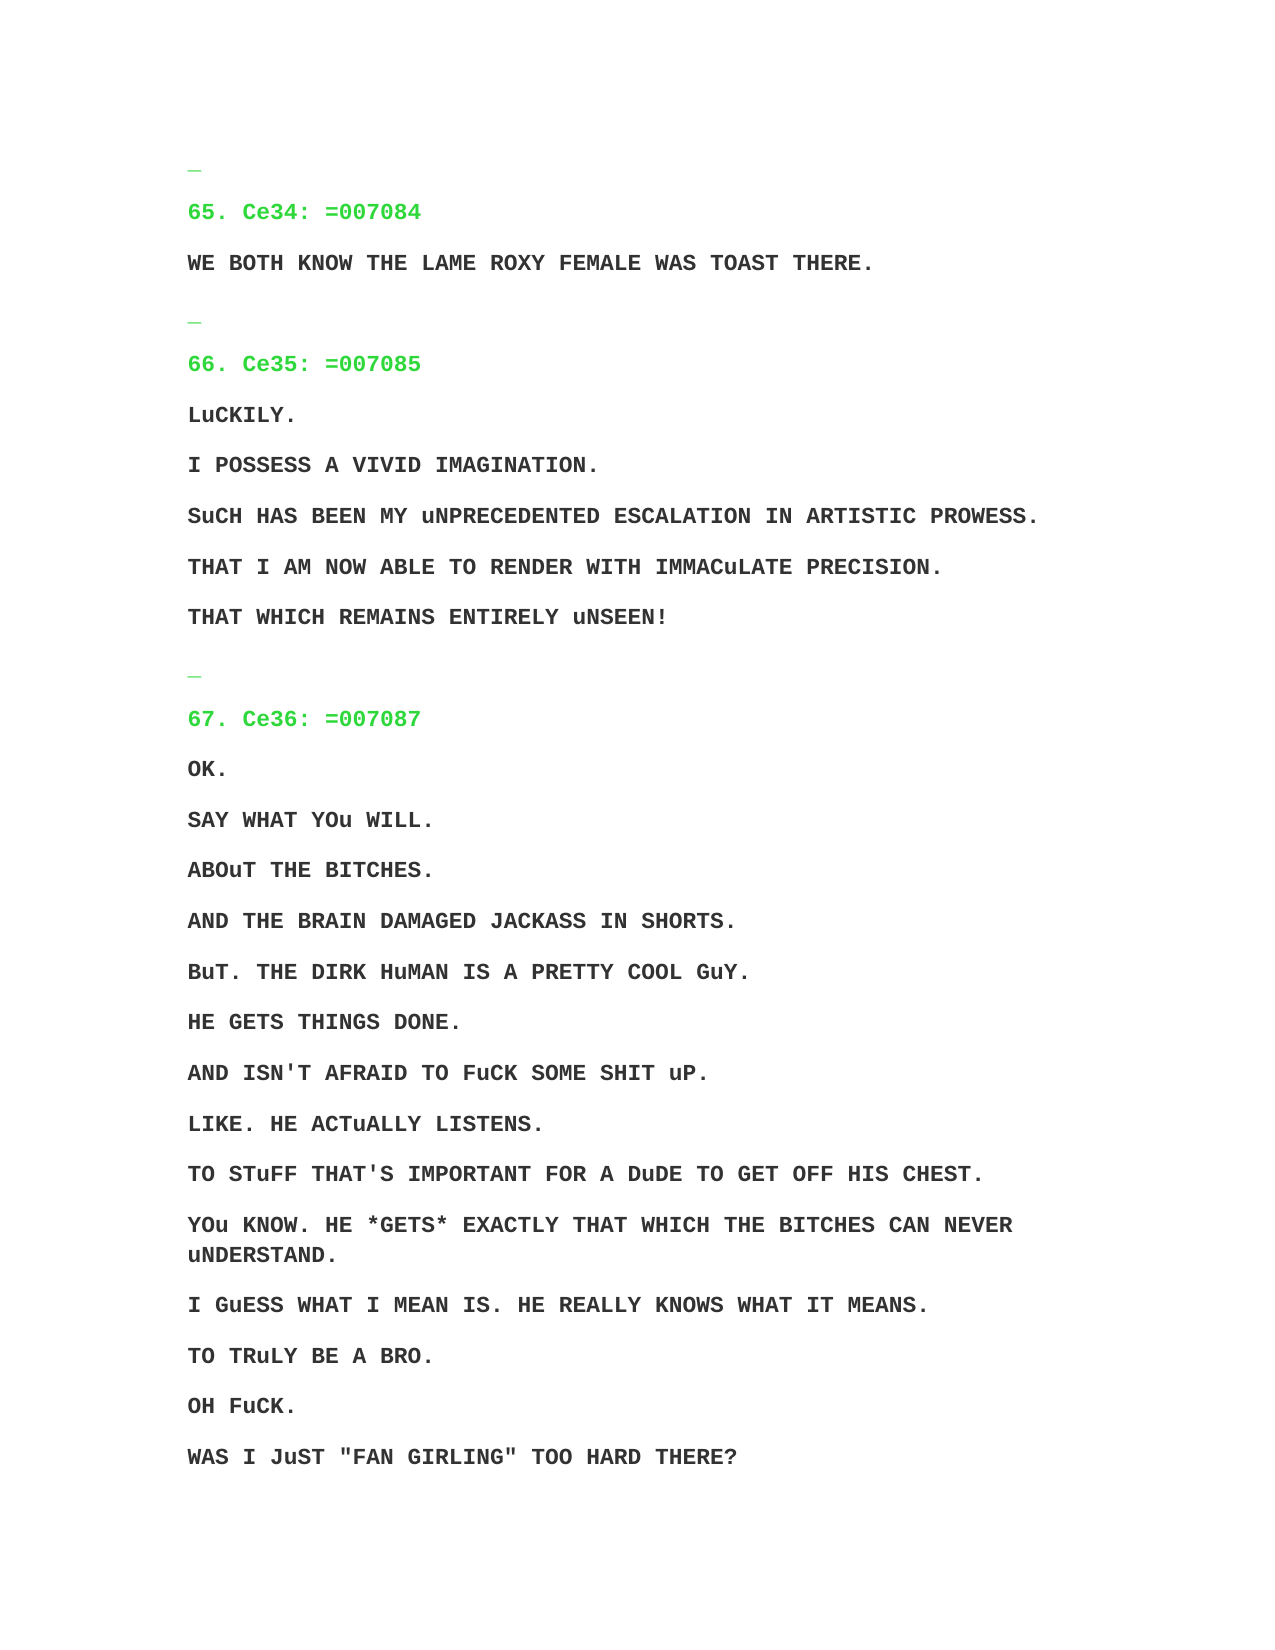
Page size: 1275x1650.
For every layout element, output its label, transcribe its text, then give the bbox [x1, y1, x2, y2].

text YOu KNOW. HE *GETS* EXACTLY THAT WHICH THE BITCHES CAN NEVER uNDERSTAND. [187, 1213, 1087, 1269]
text 65. Ce34: =007084 [187, 201, 1087, 227]
text 67. Ce36: =007087 [187, 707, 1087, 733]
text HE GETS THINGS DONE. [187, 1011, 1087, 1037]
text LIKE. HE ACTuALLY LISTENS. [187, 1112, 1087, 1138]
text _ [187, 302, 1087, 328]
text WE BOTH KNOW THE LAME ROXY FEMALE WAS TOAST THERE. [187, 251, 1087, 277]
text SuCH HAS BEEN MY uNPRECEDENTED ESCALATION IN ARTISTIC PROWESS. [187, 504, 1087, 530]
text SAY WHAT YOu WILL. [187, 808, 1087, 834]
text OK. [187, 757, 1087, 783]
text LuCKILY. [187, 403, 1087, 429]
text THAT I AM NOW ABLE TO RENDER WITH IMMACuLATE PRECISION. [187, 555, 1087, 581]
text OH FuCK. [187, 1395, 1087, 1421]
text BuT. THE DIRK HuMAN IS A PRETTY COOL GuY. [187, 960, 1087, 986]
text TO STuFF THAT'S IMPORTANT FOR A DuDE TO GET OFF HIS CHEST. [187, 1162, 1087, 1188]
text WAS I JuST "FAN GIRLING" TOO HARD THERE? [187, 1445, 1087, 1471]
text I POSSESS A VIVID IMAGINATION. [187, 454, 1087, 480]
text AND THE BRAIN DAMAGED JACKASS IN SHORTS. [187, 909, 1087, 935]
text ABOuT THE BITCHES. [187, 859, 1087, 885]
text TO TRuLY BE A BRO. [187, 1344, 1087, 1370]
text I GuESS WHAT I MEAN IS. HE REALLY KNOWS WHAT IT MEANS. [187, 1293, 1087, 1319]
text THAT WHICH REMAINS ENTIRELY uNSEEN! [187, 606, 1087, 632]
text AND ISN'T AFRAID TO FuCK SOME SHIT uP. [187, 1061, 1087, 1087]
text _ [187, 656, 1087, 682]
text 66. Ce35: =007085 [187, 352, 1087, 378]
text _ [187, 150, 1087, 176]
